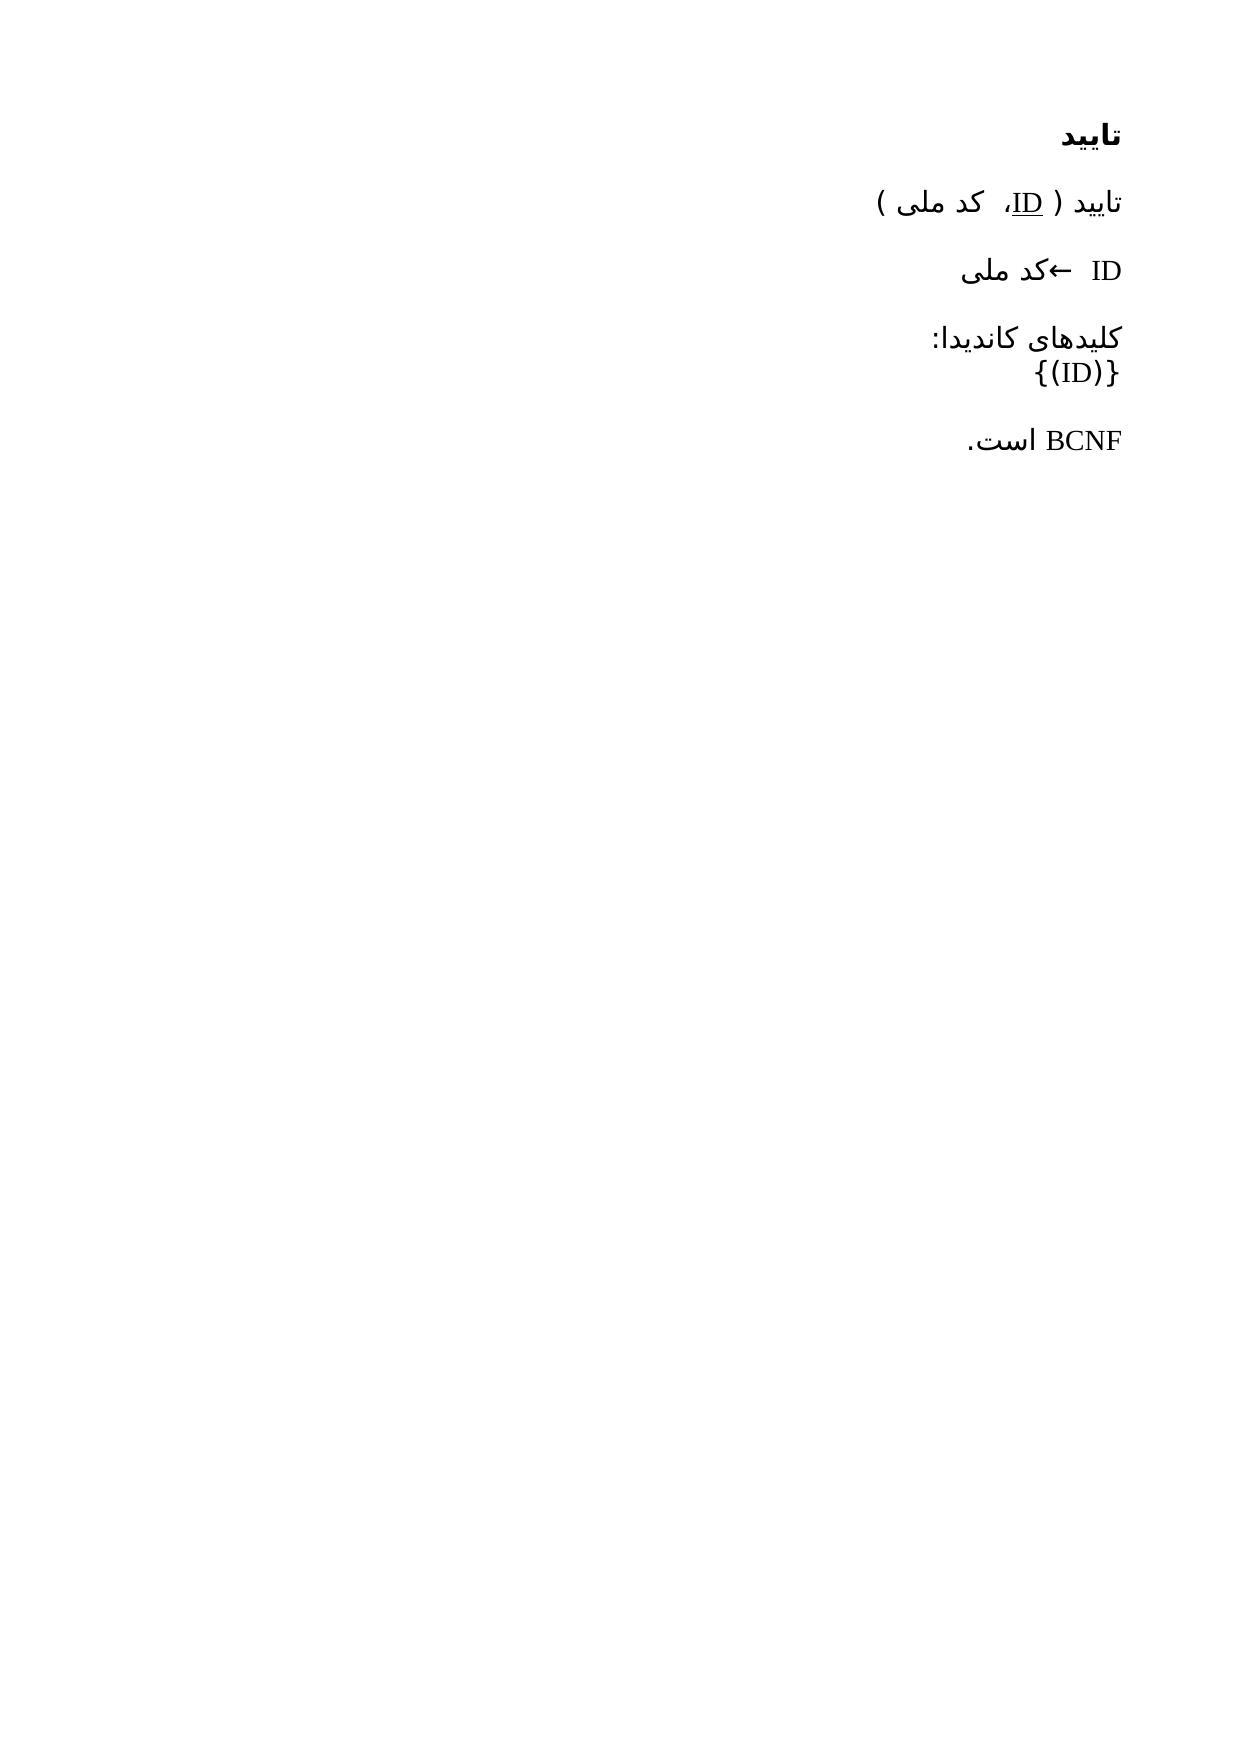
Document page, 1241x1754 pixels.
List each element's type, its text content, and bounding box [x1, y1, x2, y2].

text تایید [118, 118, 1122, 152]
text {(ID)} [118, 355, 1122, 389]
text کلید‌های کاندیدا: [118, 321, 1122, 355]
text تایید ( ID، کد ملی ) [118, 186, 1122, 220]
text ID ←کد ملی [118, 253, 1122, 287]
text BCNF است. [118, 423, 1122, 457]
